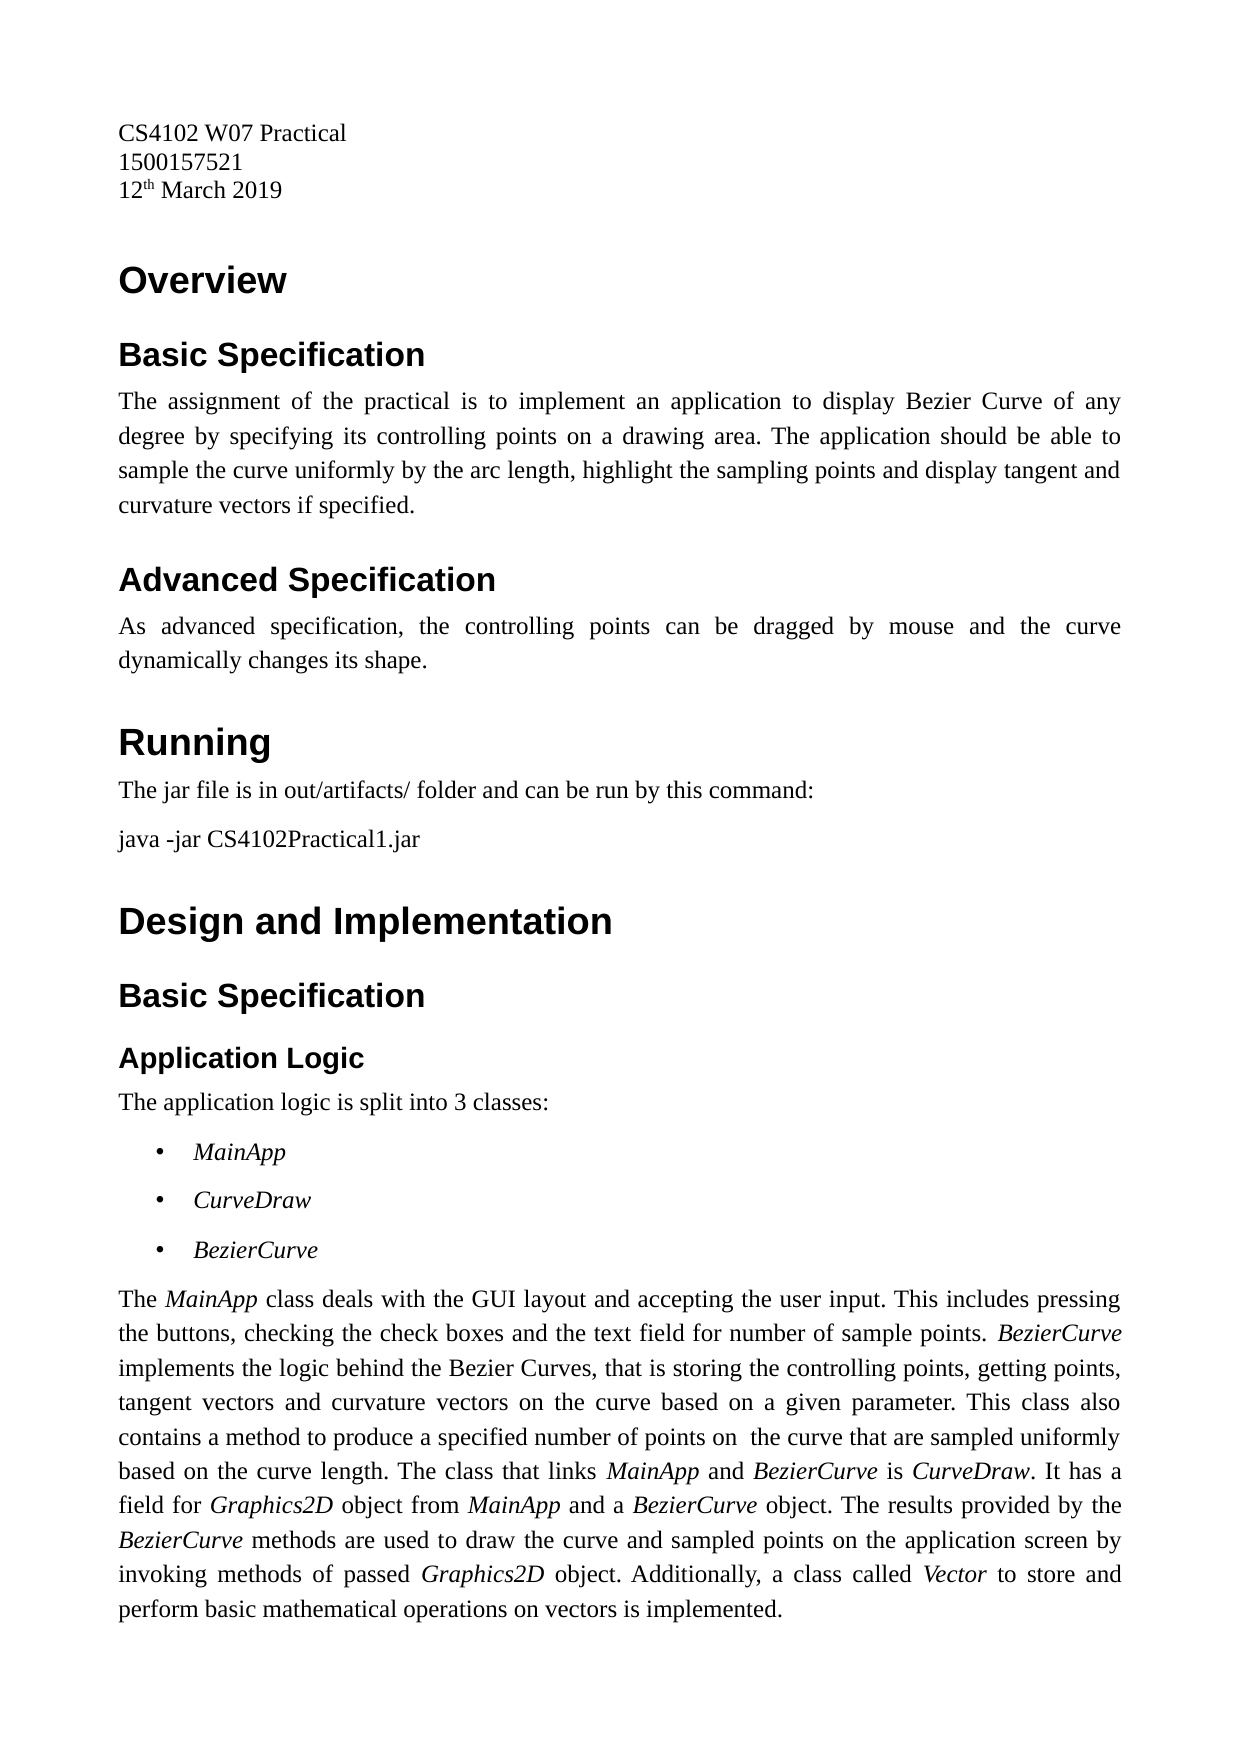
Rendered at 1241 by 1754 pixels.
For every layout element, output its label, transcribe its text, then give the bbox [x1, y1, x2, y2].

list CurveDraw [156, 1186, 1122, 1214]
subtitle Basic Specification [118, 976, 1122, 1014]
text 12th March 2019 [118, 176, 1122, 204]
text The application logic is split into 3 classes: [118, 1087, 1122, 1116]
list BezierCurve [156, 1235, 1122, 1263]
text The assignment of the practical is to implement an application to display Bezier Curve of any degree by specifying its controlling points on a drawing area. The application should be able to sample the curve uniformly by the arc length, highlight the sampling points and display tangent and curvature vectors if specified. [118, 386, 1122, 518]
subtitle Overview [118, 258, 1122, 302]
subtitle Running [118, 719, 1122, 763]
subtitle Application Logic [118, 1041, 1122, 1075]
text CS4102 W07 Practical [118, 118, 1122, 147]
subtitle Advanced Specification [118, 559, 1122, 598]
list MainApp [156, 1137, 1122, 1165]
subtitle Design and Implementation [118, 898, 1122, 942]
text The MainApp class deals with the GUI layout and accepting the user input. This includes pressing the buttons, checking the check boxes and the text field for number of sample points. BezierCurve implements the logic behind the Bezier Curves, that is storing the controlling points, getting points, tangent vectors and curvature vectors on the curve based on a given parameter. This class also contains a method to produce a specified number of points on the curve that are sampled uniformly based on the curve length. The class that links MainApp and BezierCurve is CurveDraw. It has a field for Graphics2D object from MainApp and a BezierCurve object. The results provided by the BezierCurve methods are used to draw the curve and sampled points on the application screen by invoking methods of passed Graphics2D object. Additionally, a class called Vector to store and perform basic mathematical operations on vectors is implemented. [118, 1284, 1122, 1623]
text As advanced specification, the controlling points can be dragged by mouse and the curve dynamically changes its shape. [118, 611, 1122, 674]
text The jar file is in out/artifacts/ folder and can be run by this command: [118, 775, 1122, 804]
text 1500157521 [118, 147, 1122, 176]
subtitle Basic Specification [118, 335, 1122, 374]
text java -jar CS4102Practical1.jar [118, 824, 1122, 853]
